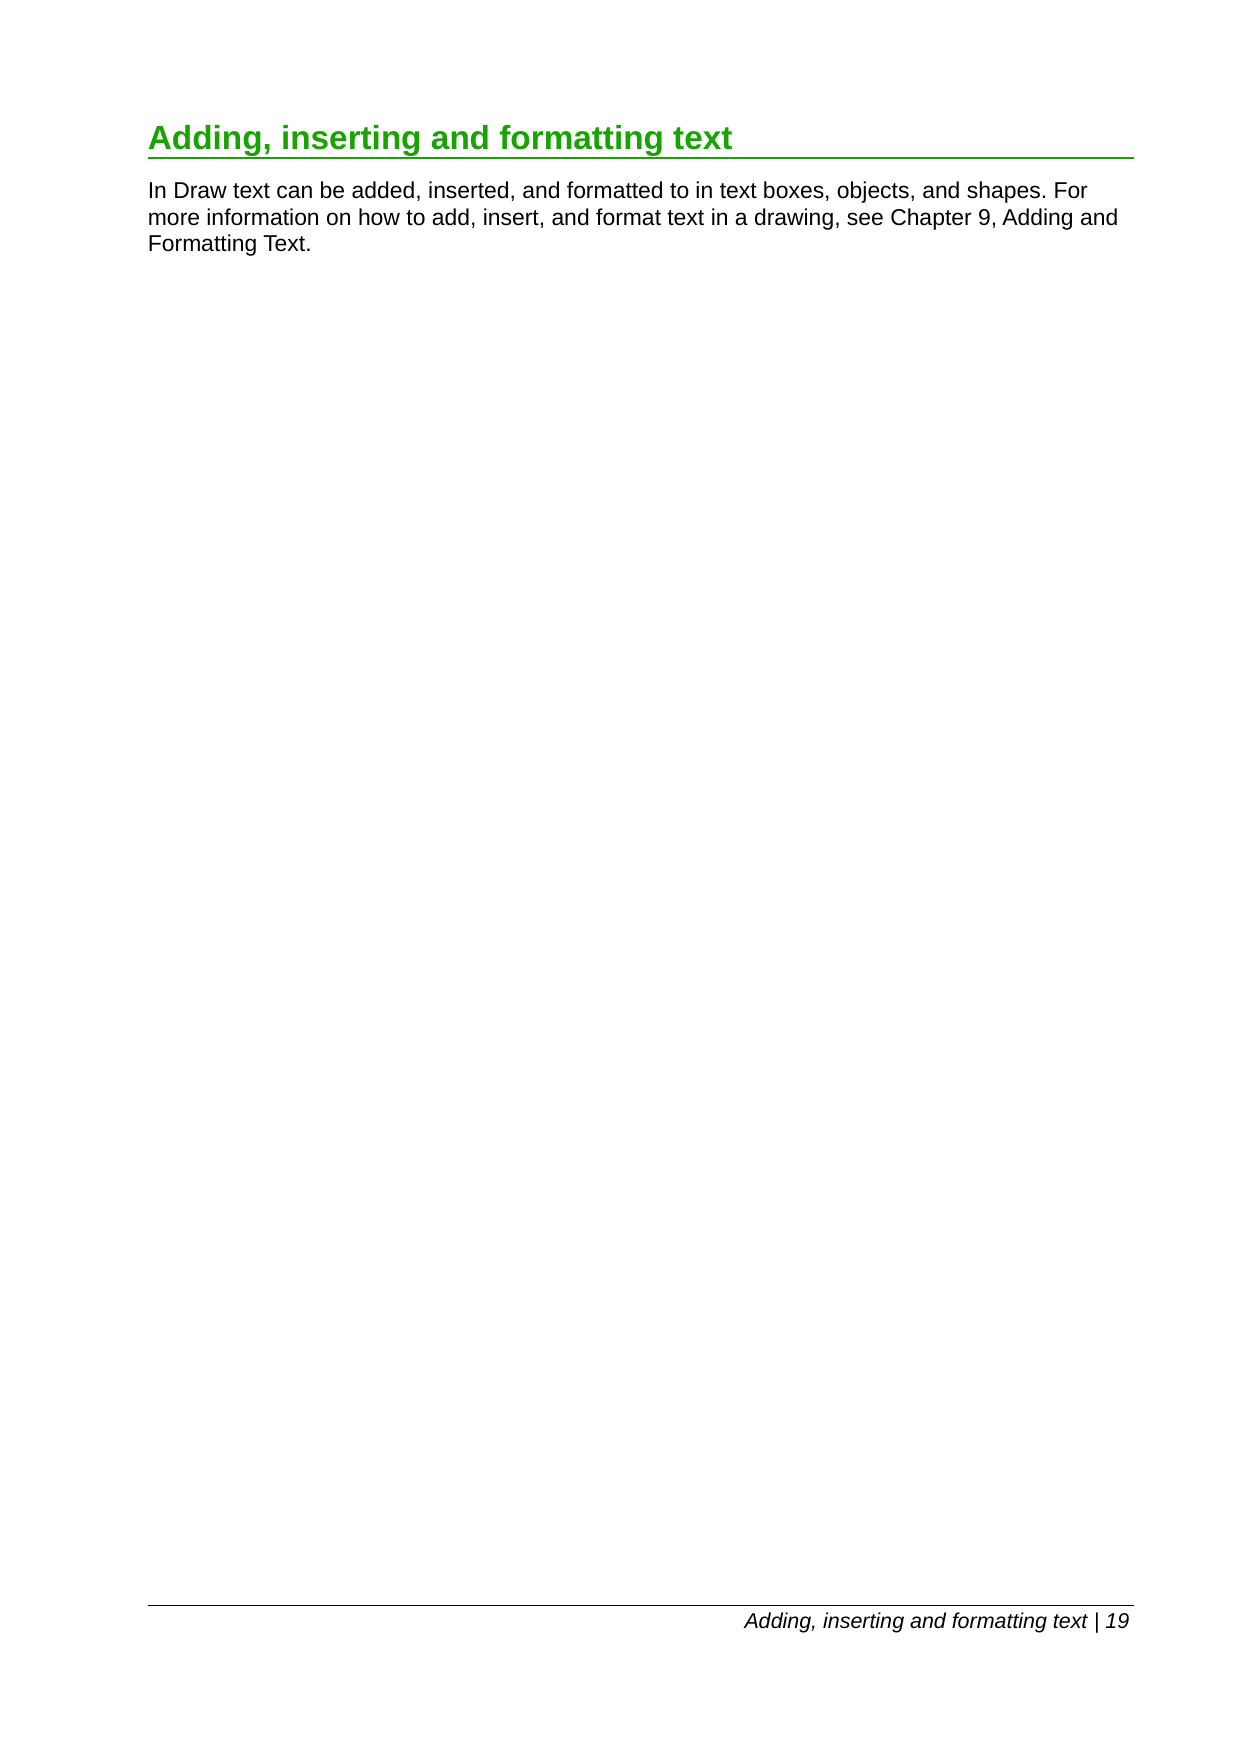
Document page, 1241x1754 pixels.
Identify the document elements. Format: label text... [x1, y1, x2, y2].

subtitle Adding, inserting and formatting text [148, 118, 1134, 157]
text In Draw text can be added, inserted, and formatted to in text boxes, objects, and shapes. For more information on how to add, insert, and format text in a drawing, see Chapter 9, Adding and Formatting Text. [148, 177, 1134, 256]
